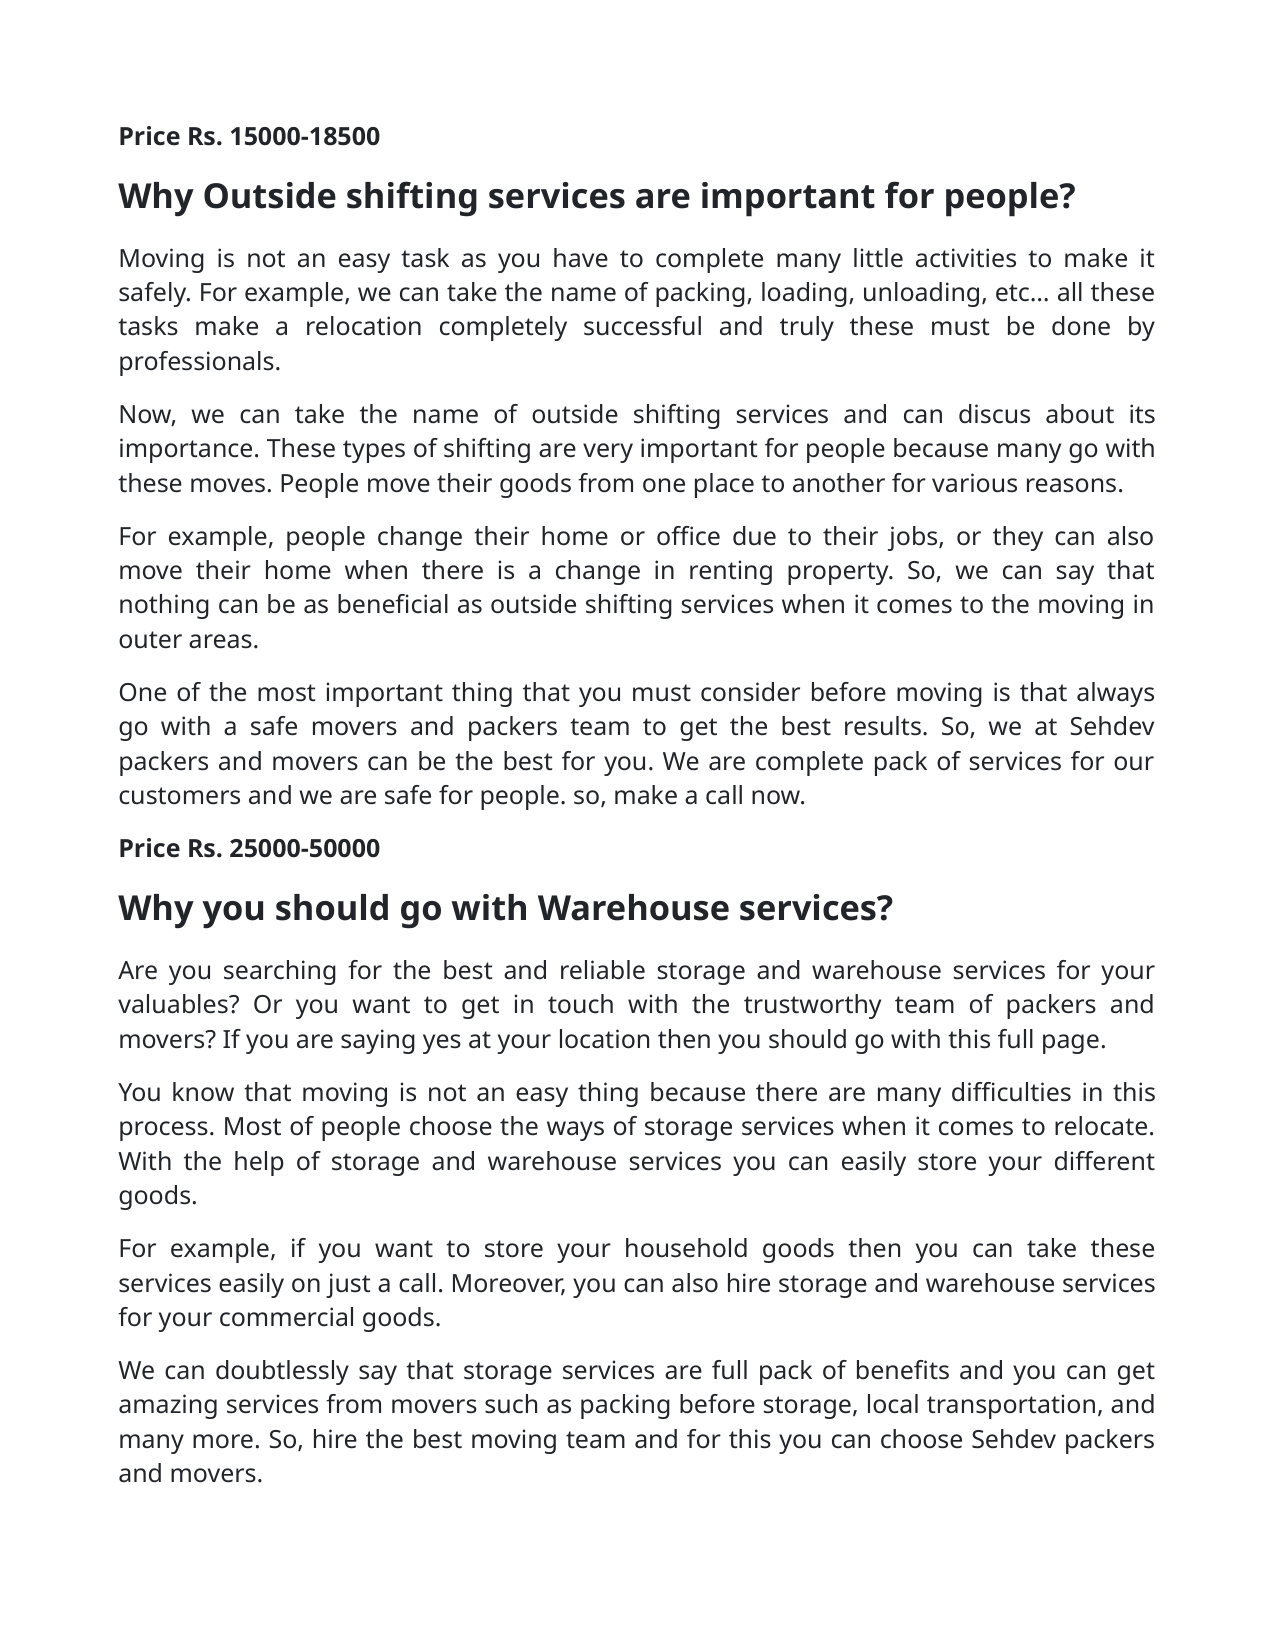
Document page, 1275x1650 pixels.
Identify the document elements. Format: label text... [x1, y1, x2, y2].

subtitle Why Outside shifting services are important for people? [118, 171, 1157, 218]
text Price Rs. 15000-18500 [118, 118, 1157, 152]
text Moving is not an easy task as you have to complete many little activities to make it safely. For example, we can take the name of packing, loading, unloading, etc… all these tasks make a relocation completely successful and truly these must be done by professionals. [118, 240, 1157, 377]
text For example, people change their home or office due to their jobs, or they can also move their home when there is a change in renting property. So, we can say that nothing can be as beneficial as outside shifting services when it comes to the moving in outer areas. [118, 518, 1157, 656]
text Are you searching for the best and reliable storage and warehouse services for your valuables? Or you want to get in touch with the trustworthy team of packers and movers? If you are saying yes at your location then you should go with this full page. [118, 952, 1157, 1056]
text For example, if you want to store your household goods then you can take these services easily on just a call. Moreover, you can also hire storage and warehouse services for your commercial goods. [118, 1231, 1157, 1334]
text You know that moving is not an easy thing because there are many difficulties in this process. Most of people choose the ways of storage services when it comes to relocate. With the help of storage and warehouse services you can easily store your different goods. [118, 1074, 1157, 1212]
text We can doubtlessly say that storage services are full pack of benefits and you can get amazing services from movers such as packing before storage, local transportation, and many more. So, hire the best moving team and for this you can choose Sehdev packers and movers. [118, 1352, 1157, 1490]
text One of the most important thing that you must consider before moving is that always go with a safe movers and packers team to get the best results. So, we at Sehdev packers and movers can be the best for you. We are complete pack of services for our customers and we are safe for people. so, make a call now. [118, 674, 1157, 812]
text Now, we can take the name of outside shifting services and can discus about its importance. These types of shifting are very important for people because many go with these moves. People move their goods from one place to another for various reasons. [118, 396, 1157, 499]
subtitle Why you should go with Warehouse services? [118, 884, 1157, 931]
text Price Rs. 25000-50000 [118, 831, 1157, 865]
